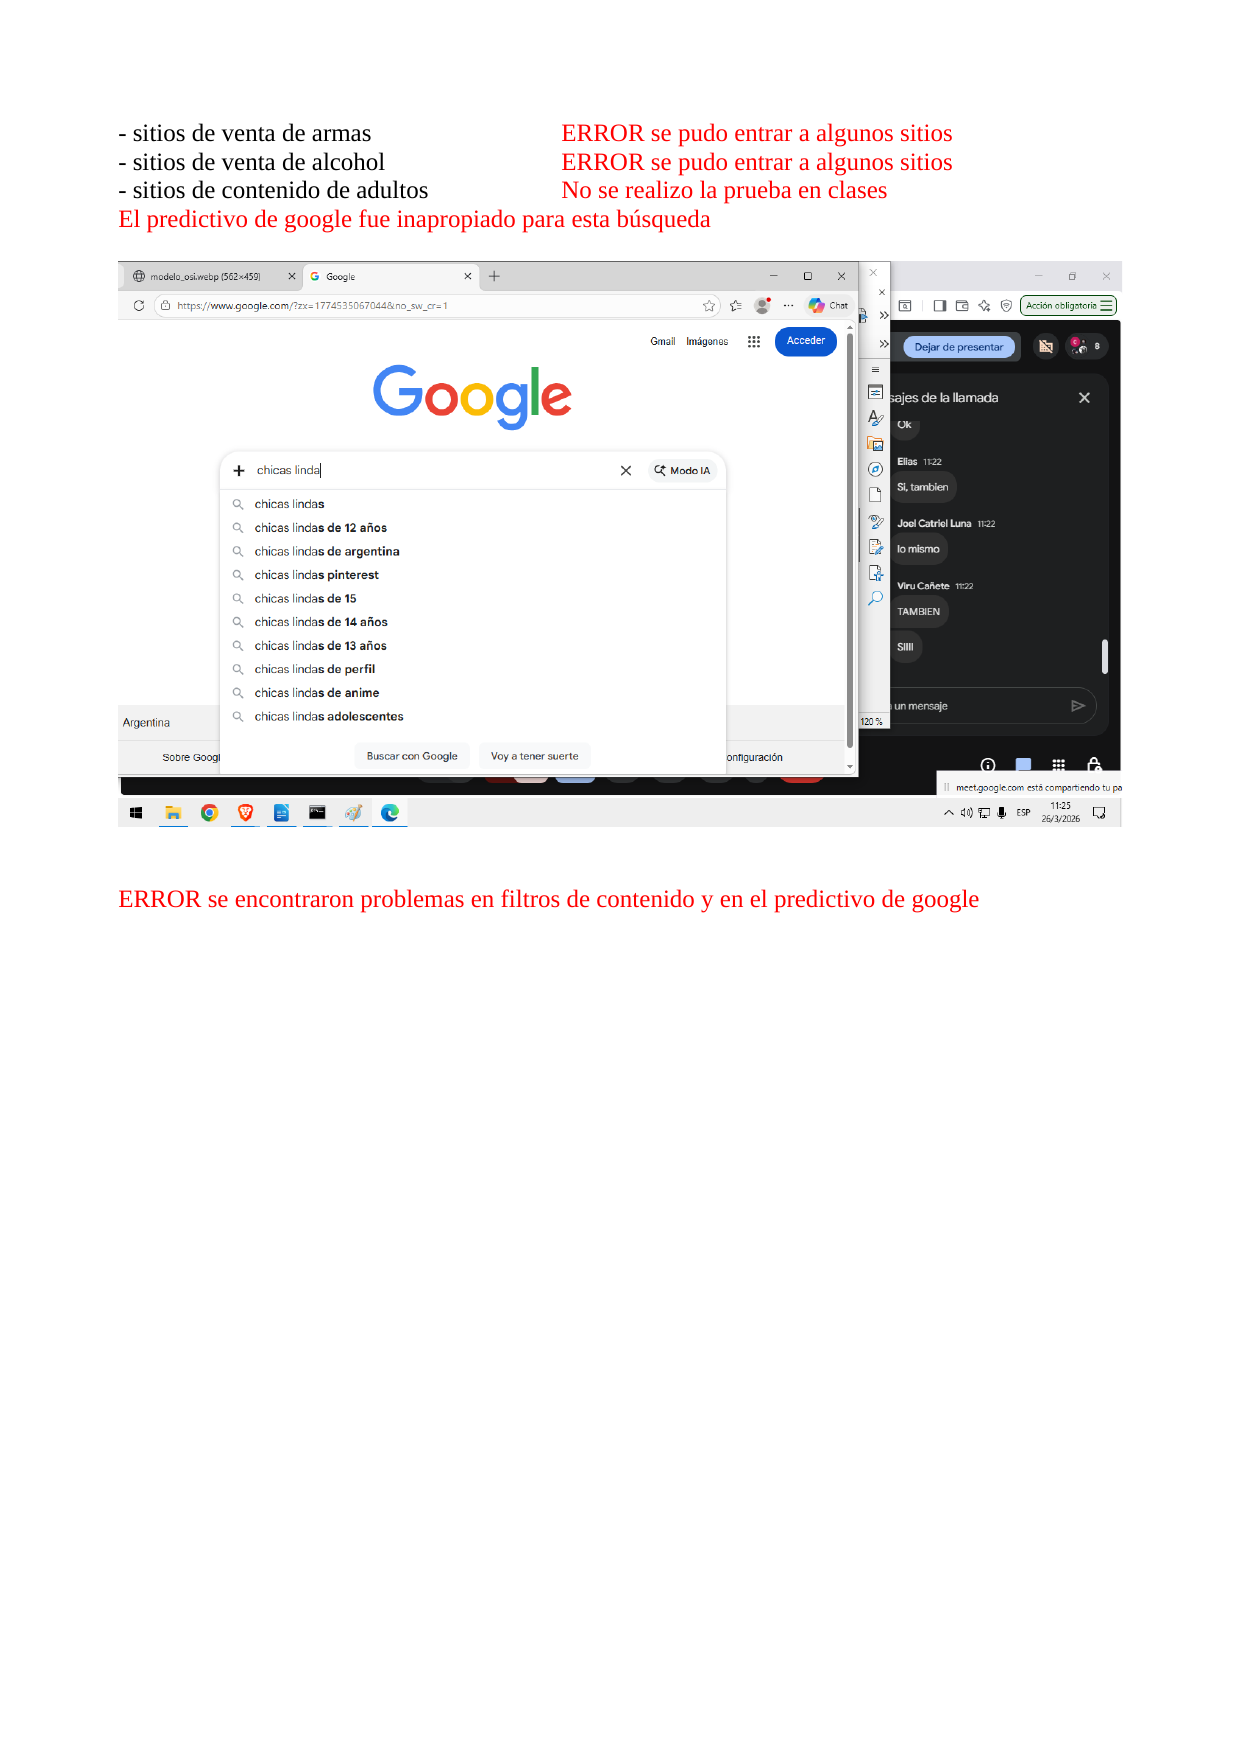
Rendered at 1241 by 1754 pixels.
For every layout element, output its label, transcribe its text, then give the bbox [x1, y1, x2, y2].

text - sitios de venta de armas ERROR se pudo entrar a algunos sitios [118, 118, 1122, 147]
text El predictivo de google fue inapropiado para esta búsqueda [118, 204, 1122, 233]
text ERROR se encontraron problemas en filtros de contenido y en el predictivo de google [118, 884, 1122, 912]
picture [118, 261, 1123, 827]
text - sitios de venta de alcohol ERROR se pudo entrar a algunos sitios [118, 147, 1122, 176]
text - sitios de contenido de adultos No se realizo la prueba en clases [118, 176, 1122, 204]
